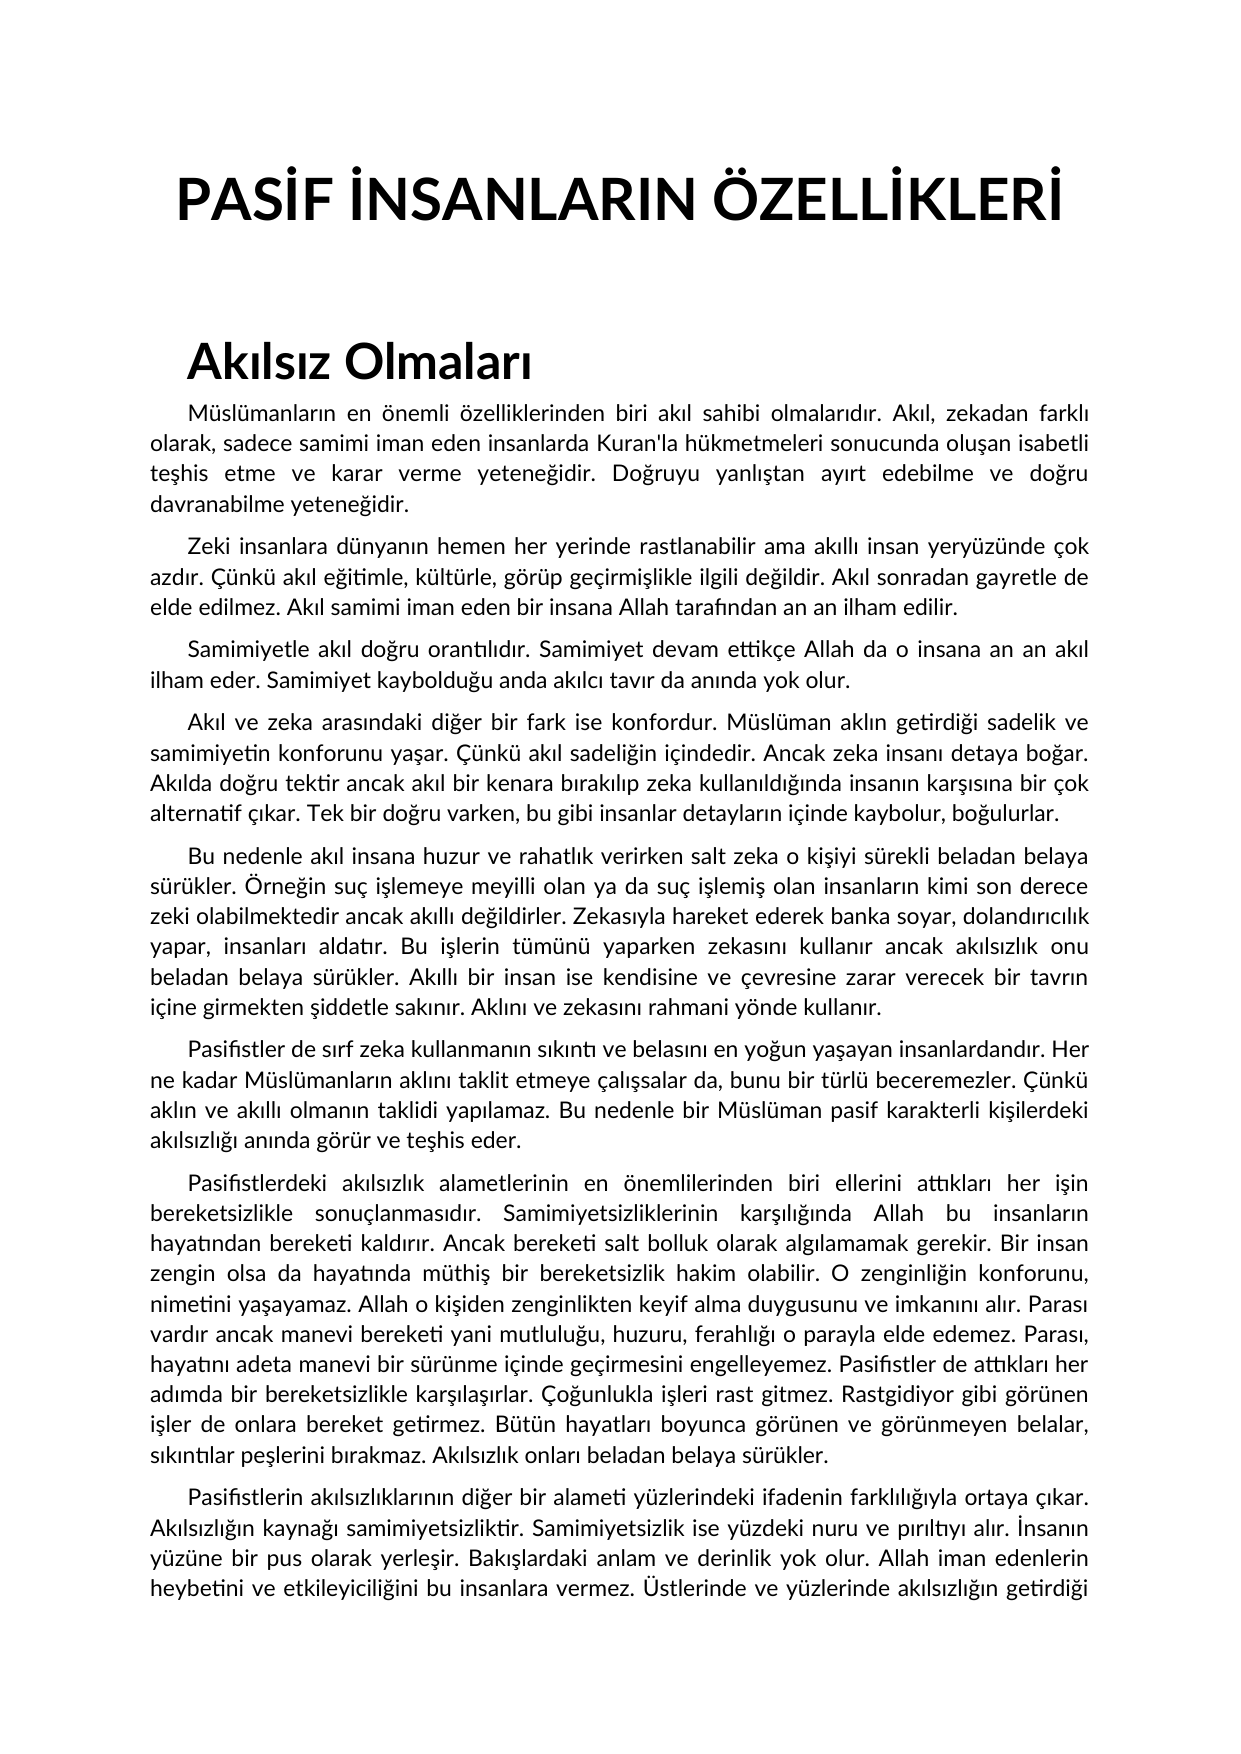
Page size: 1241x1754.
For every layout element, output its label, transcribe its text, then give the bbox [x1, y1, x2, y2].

text Müslümanların en önemli özelliklerinden biri akıl sahibi olmalarıdır. Akıl, zekadan farklı olarak, sadece samimi iman eden insanlarda Kuran'la hükmetmeleri sonucunda oluşan isabetli teşhis etme ve karar verme yeteneğidir. Doğruyu yanlıştan ayırt edebilme ve doğru davranabilme yeteneğidir. [150, 399, 1090, 517]
text Pasifistlerin akılsızlıklarının diğer bir alameti yüzlerindeki ifadenin farklılığıyla ortaya çıkar. Akılsızlığın kaynağı samimiyetsizliktir. Samimiyetsizlik ise yüzdeki nuru ve pırıltıyı alır. İnsanın yüzüne bir pus olarak yerleşir. Bakışlardaki anlam ve derinlik yok olur. Allah iman edenlerin heybetini ve etkileyiciliğini bu insanlara vermez. Üstlerinde ve yüzlerinde akılsızlığın getirdiği [150, 1483, 1090, 1601]
subtitle Akılsız Olmaları [187, 330, 1090, 390]
text Pasifistlerdeki akılsızlık alametlerinin en önemlilerinden biri ellerini attıkları her işin bereketsizlikle sonuçlanmasıdır. Samimiyetsizliklerinin karşılığında Allah bu insanların hayatından bereketi kaldırır. Ancak bereketi salt bolluk olarak algılamamak gerekir. Bir insan zengin olsa da hayatında müthiş bir bereketsizlik hakim olabilir. O zenginliğin konforunu, nimetini yaşayamaz. Allah o kişiden zenginlikten keyif alma duygusunu ve imkanını alır. Parası vardır ancak manevi bereketi yani mutluluğu, huzuru, ferahlığı o parayla elde edemez. Parası, hayatını adeta manevi bir sürünme içinde geçirmesini engelleyemez. Pasifistler de attıkları her adımda bir bereketsizlikle karşılaşırlar. Çoğunlukla işleri rast gitmez. Rastgidiyor gibi görünen işler de onlara bereket getirmez. Bütün hayatları boyunca görünen ve görünmeyen belalar, sıkıntılar peşlerini bırakmaz. Akılsızlık onları beladan belaya sürükler. [150, 1168, 1090, 1468]
text Pasifistler de sırf zeka kullanmanın sıkıntı ve belasını en yoğun yaşayan insanlardandır. Her ne kadar Müslümanların aklını taklit etmeye çalışsalar da, bunu bir türlü beceremezler. Çünkü aklın ve akıllı olmanın taklidi yapılamaz. Bu nedenle bir Müslüman pasif karakterli kişilerdeki akılsızlığı anında görür ve teşhis eder. [150, 1035, 1090, 1153]
text Samimiyetle akıl doğru orantılıdır. Samimiyet devam ettikçe Allah da o insana an an akıl ilham eder. Samimiyet kaybolduğu anda akılcı tavır da anında yok olur. [150, 635, 1090, 693]
text Akıl ve zeka arasındaki diğer bir fark ise konfordur. Müslüman aklın getirdiği sadelik ve samimiyetin konforunu yaşar. Çünkü akıl sadeliğin içindedir. Ancak zeka insanı detaya boğar. Akılda doğru tektir ancak akıl bir kenara bırakılıp zeka kullanıldığında insanın karşısına bir çok alternatif çıkar. Tek bir doğru varken, bu gibi insanlar detayların içinde kaybolur, boğulurlar. [150, 708, 1090, 826]
subtitle PASİF İNSANLARIN ÖZELLİKLERİ [150, 162, 1090, 232]
text Zeki insanlara dünyanın hemen her yerinde rastlanabilir ama akıllı insan yeryüzünde çok azdır. Çünkü akıl eğitimle, kültürle, görüp geçirmişlikle ilgili değildir. Akıl sonradan gayretle de elde edilmez. Akıl samimi iman eden bir insana Allah tarafından an an ilham edilir. [150, 532, 1090, 620]
text Bu nedenle akıl insana huzur ve rahatlık verirken salt zeka o kişiyi sürekli beladan belaya sürükler. Örneğin suç işlemeye meyilli olan ya da suç işlemiş olan insanların kimi son derece zeki olabilmektedir ancak akıllı değildirler. Zekasıyla hareket ederek banka soyar, dolandırıcılık yapar, insanları aldatır. Bu işlerin tümünü yaparken zekasını kullanır ancak akılsızlık onu beladan belaya sürükler. Akıllı bir insan ise kendisine ve çevresine zarar verecek bir tavrın içine girmekten şiddetle sakınır. Aklını ve zekasını rahmani yönde kullanır. [150, 841, 1090, 1020]
